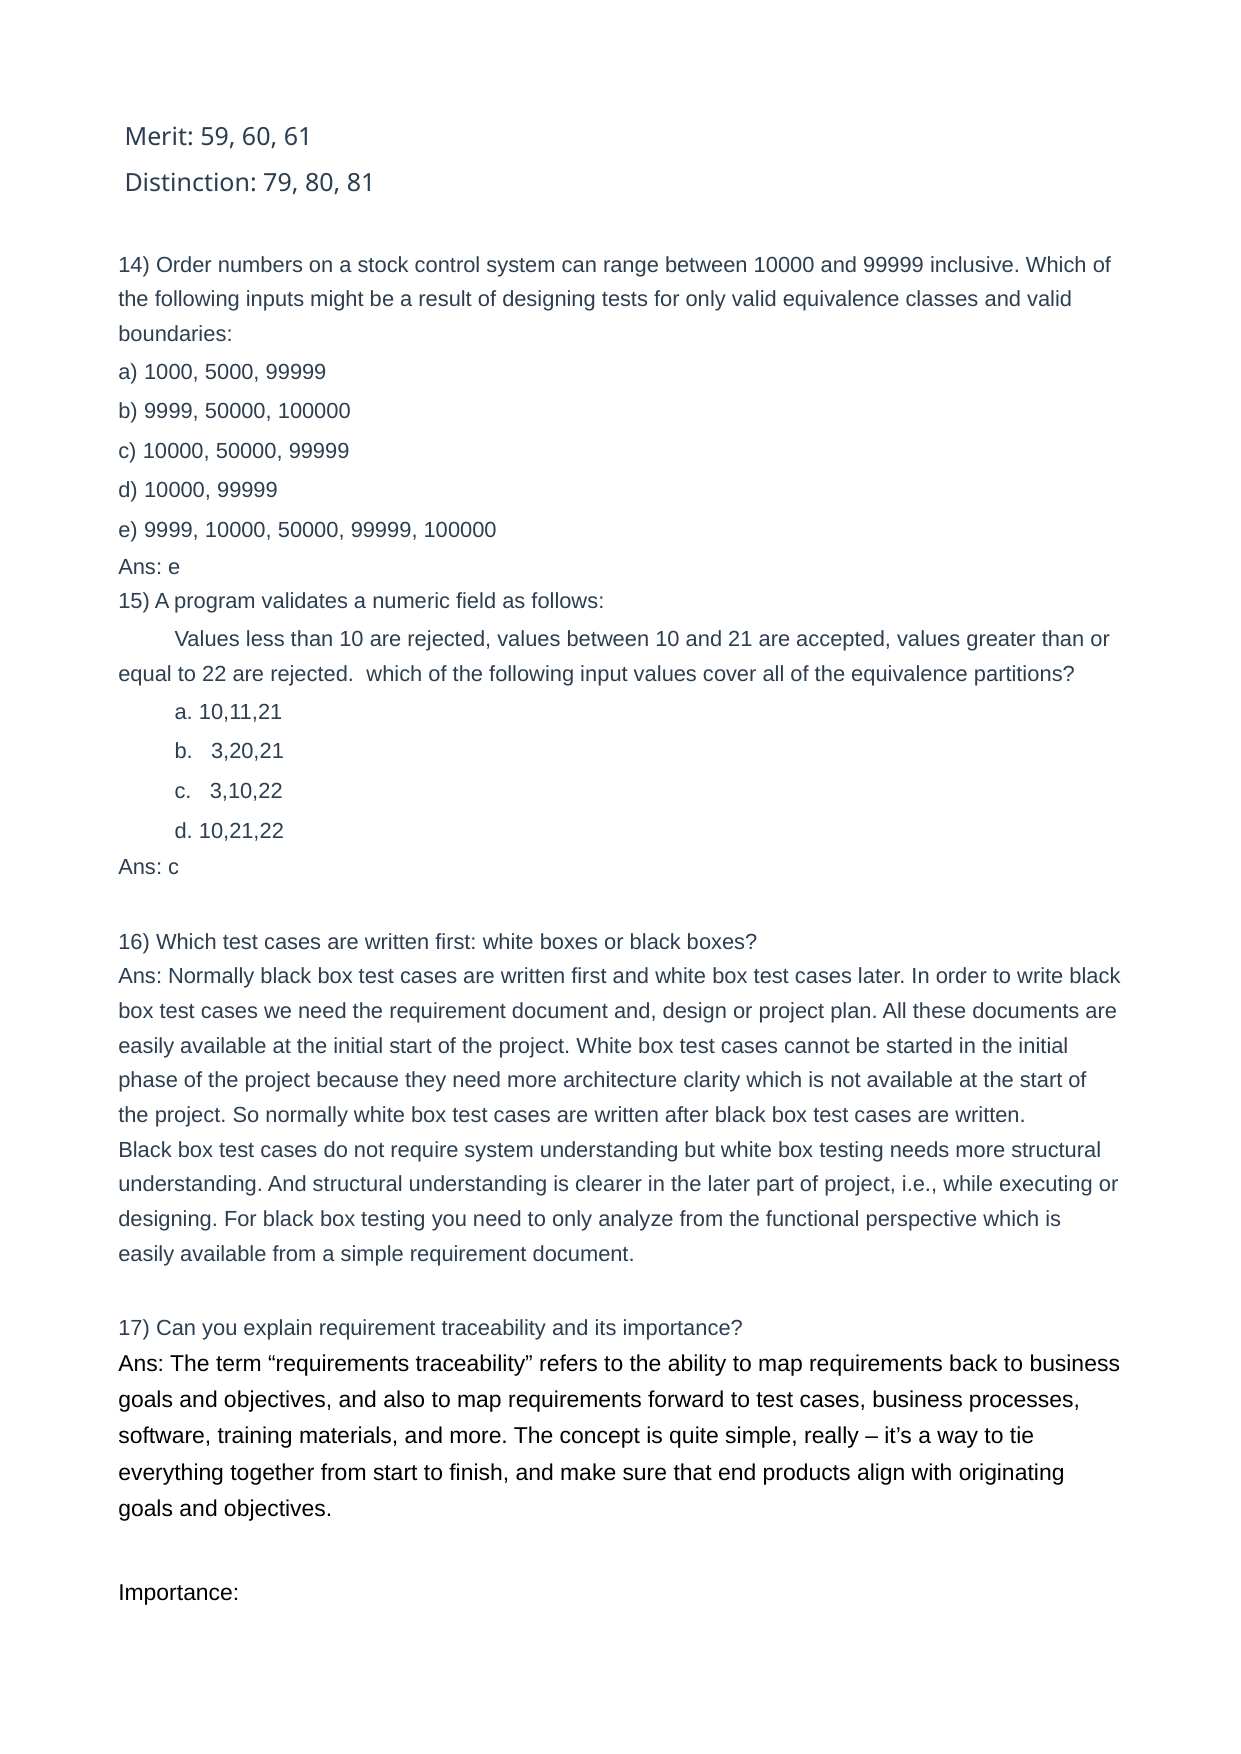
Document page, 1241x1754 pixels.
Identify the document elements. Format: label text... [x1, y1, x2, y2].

text b. 3,20,21 [118, 736, 1122, 764]
text Ans: The term “requirements traceability” refers to the ability to map requirements back to business goals and objectives, and also to map requirements forward to test cases, business processes, software, training materials, and more. The concept is quite simple, really – it’s a way to tie everything together from start to finish, and make sure that end products align with originating goals and objectives. [118, 1350, 1122, 1521]
text d. 10,21,22 [118, 815, 1122, 843]
text 15) A program validates a numeric field as follows: [118, 588, 1122, 613]
text Ans: e [118, 554, 1122, 579]
text 14) Order numbers on a stock control system can range between 10000 and 99999 inclusive. Which of the following inputs might be a result of designing tests for only valid equivalence classes and valid boundaries: [118, 252, 1122, 346]
text b) 9999, 50000, 100000 [118, 395, 1122, 424]
text c. 3,10,22 [118, 775, 1122, 804]
text a) 1000, 5000, 99999 [118, 356, 1122, 384]
text Distinction: 79, 80, 81 [118, 165, 1122, 199]
text Ans: Normally black box test cases are written first and white box test cases later. In order to write black box test cases we need the requirement document and, design or project plan. All these documents are easily available at the initial start of the project. White box test cases cannot be started in the initial phase of the project because they need more architecture clarity which is not available at the start of the project. So normally white box test cases are written after black box test cases are written. [118, 963, 1122, 1127]
text c) 10000, 50000, 99999 [118, 435, 1122, 464]
text Values less than 10 are rejected, values between 10 and 21 are accepted, values greater than or equal to 22 are rejected. which of the following input values cover all of the equivalence partitions? [118, 623, 1122, 686]
text e) 9999, 10000, 50000, 99999, 100000 [118, 514, 1122, 543]
text Ans: c [118, 854, 1122, 879]
text 16) Which test cases are written first: white boxes or black boxes? [118, 928, 1122, 954]
text Black box test cases do not require system understanding but white box testing needs more structural understanding. And structural understanding is clearer in the later part of project, i.e., while executing or designing. For black box testing you need to only analyze from the functional perspective which is easily available from a simple requirement document. [118, 1137, 1122, 1266]
text Merit: 59, 60, 61 [118, 118, 1122, 152]
text Importance: [118, 1579, 1122, 1605]
text d) 10000, 99999 [118, 474, 1122, 503]
text a. 10,11,21 [118, 696, 1122, 725]
text 17) Can you explain requirement traceability and its importance? [118, 1315, 1122, 1340]
